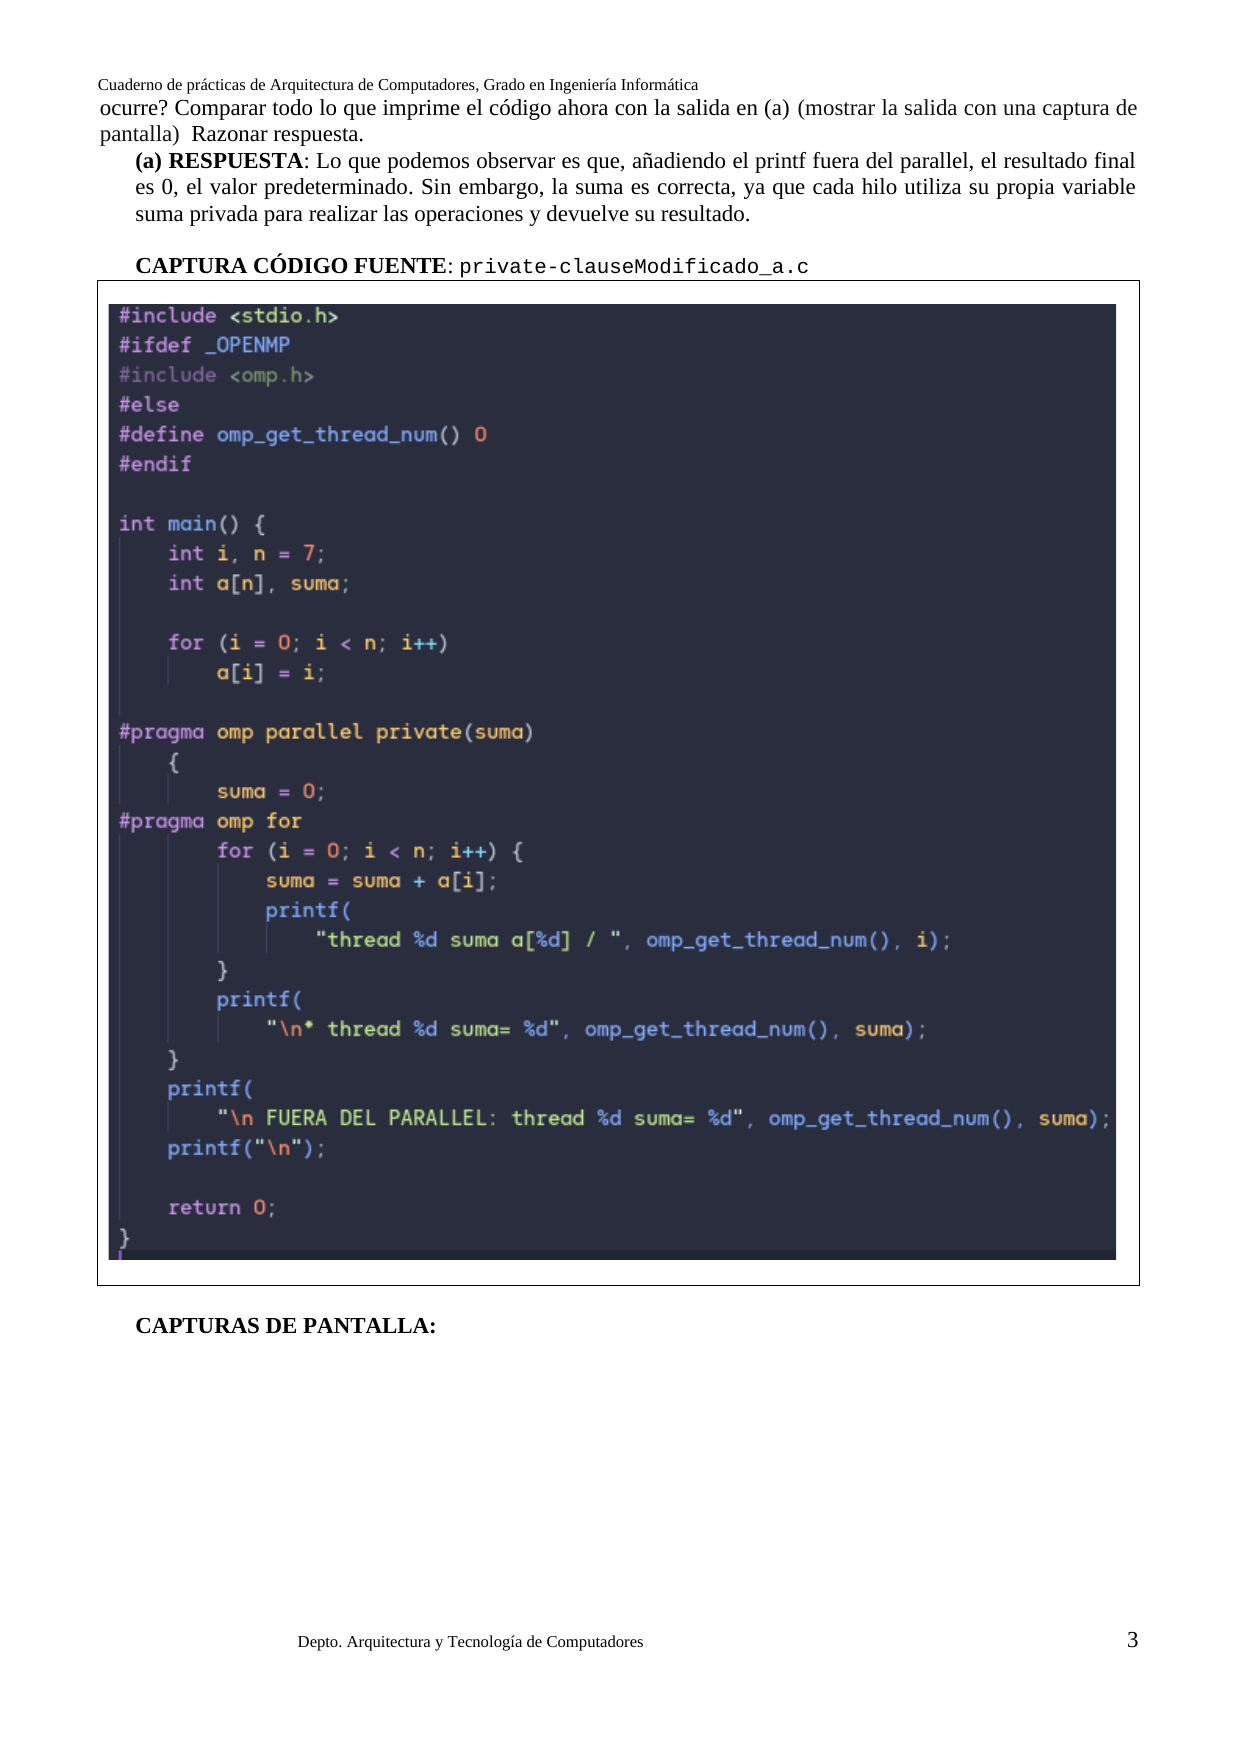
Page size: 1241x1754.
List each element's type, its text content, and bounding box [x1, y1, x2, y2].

list ocurre? Comparar todo lo que imprime el código ahora con la salida en (a) (mostrar la salida con una captura de pantalla) Razonar respuesta. [98, 94, 1138, 147]
text CAPTURAS DE PANTALLA: [135, 1312, 1138, 1339]
text (a) RESPUESTA: Lo que podemos observar es que, añadiendo el printf fuera del parallel, el resultado final es 0, el valor predeterminado. Sin embargo, la suma es correcta, ya que cada hilo utiliza su propia variable suma privada para realizar las operaciones y devuelve su resultado. [135, 147, 1138, 226]
table_header [98, 281, 1139, 1285]
text CAPTURA CÓDIGO FUENTE: private-clauseModificado_a.c [135, 252, 1138, 280]
picture [108, 304, 1117, 1260]
